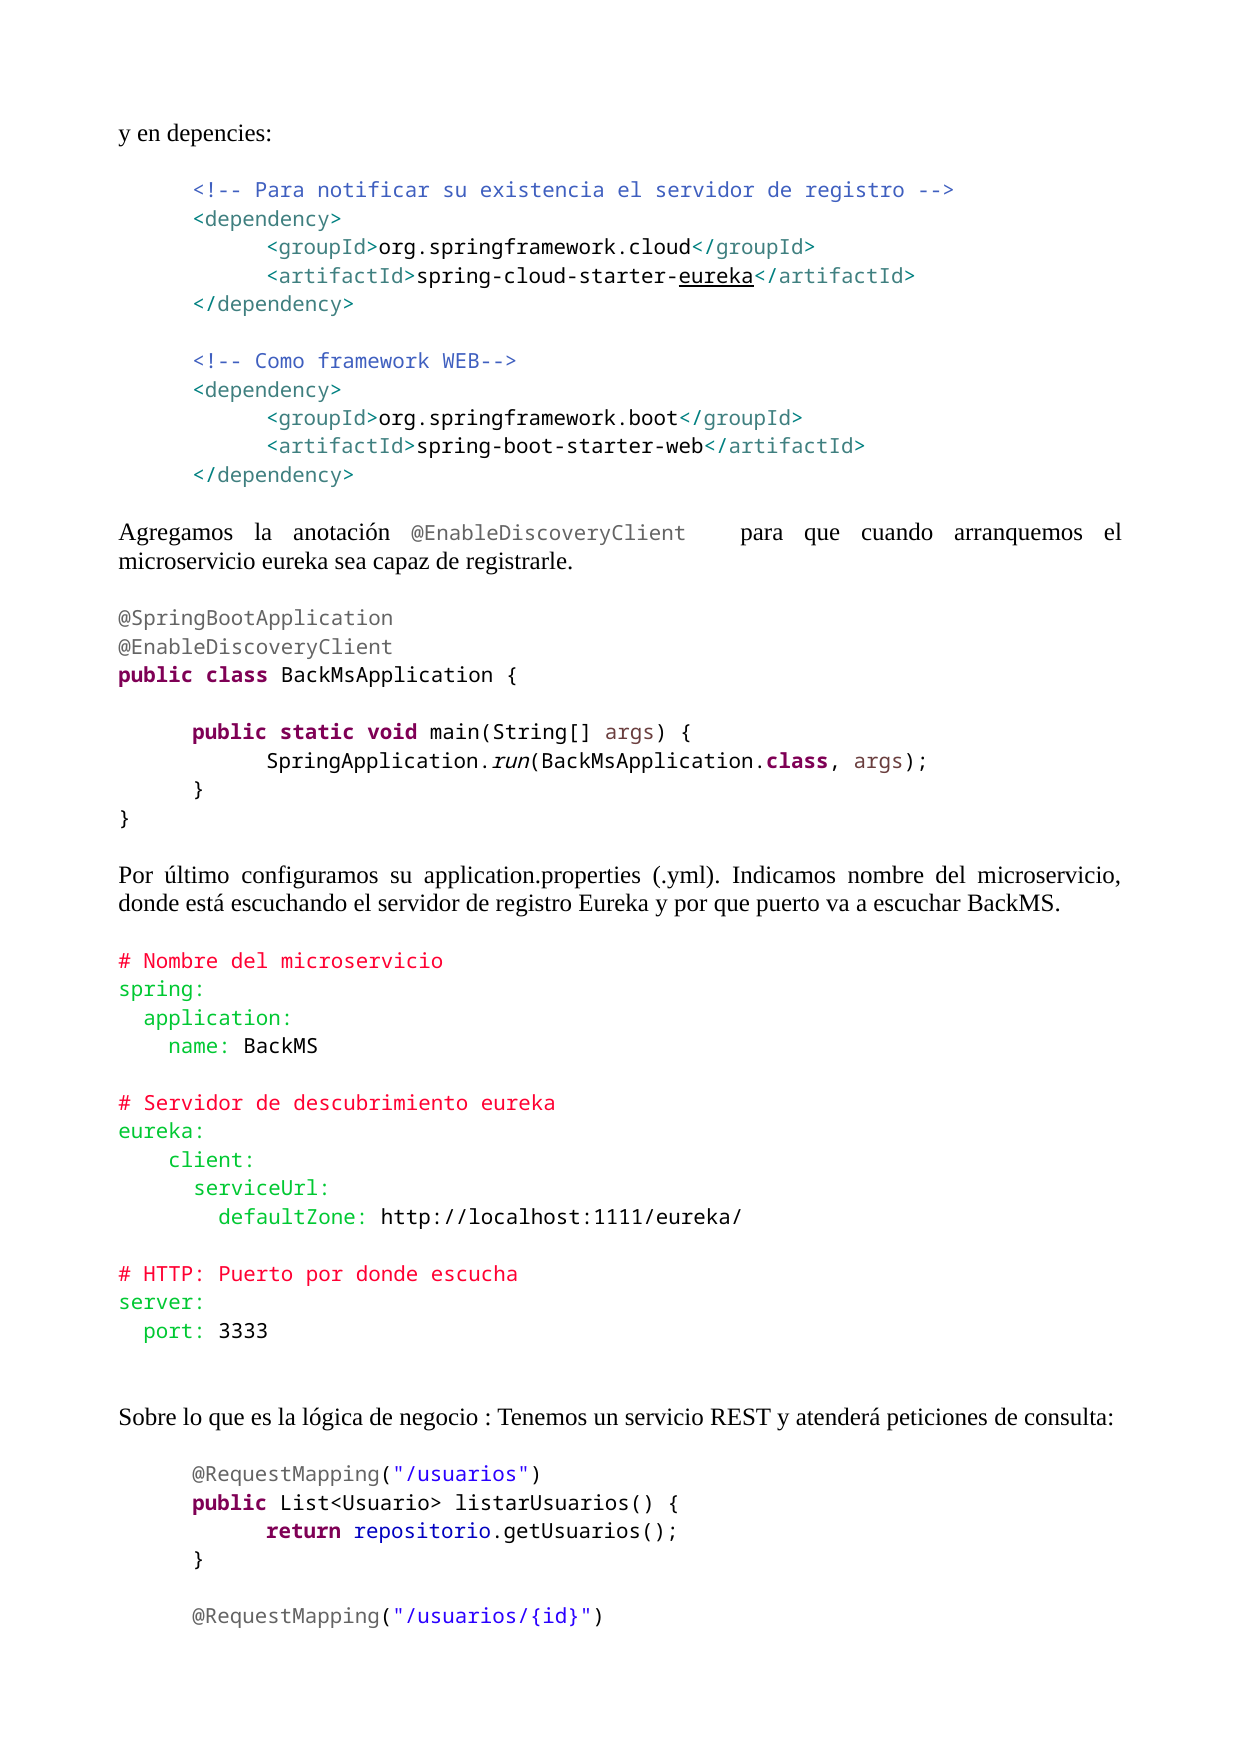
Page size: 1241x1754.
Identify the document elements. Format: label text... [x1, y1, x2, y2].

text y en depencies: [118, 118, 1122, 147]
text <artifactId>spring-boot-starter-web</artifactId> [118, 432, 1122, 460]
text Agregamos la anotación @EnableDiscoveryClient para que cuando arranquemos el microservicio eureka sea capaz de registrarle. [118, 517, 1122, 575]
text <dependency> [118, 375, 1122, 403]
text public List<Usuario> listarUsuarios() { [118, 1488, 1122, 1516]
text SpringApplication.run(BackMsApplication.class, args); [118, 746, 1122, 774]
text defaultZone: http://localhost:1111/eureka/ [118, 1202, 1122, 1230]
text # Servidor de descubrimiento eureka [118, 1088, 1122, 1117]
text # HTTP: Puerto por donde escucha [118, 1259, 1122, 1287]
text spring: [118, 974, 1122, 1003]
text <artifactId>spring-cloud-starter-eureka</artifactId> [118, 261, 1122, 289]
text public static void main(String[] args) { [118, 717, 1122, 746]
text <dependency> [118, 204, 1122, 232]
text @EnableDiscoveryClient [118, 632, 1122, 660]
text </dependency> [118, 289, 1122, 318]
text @RequestMapping("/usuarios") [118, 1459, 1122, 1488]
text application: [118, 1003, 1122, 1031]
text } [118, 774, 1122, 803]
text @SpringBootApplication [118, 603, 1122, 632]
text # Nombre del microservicio [118, 946, 1122, 974]
text server: [118, 1287, 1122, 1316]
text public class BackMsApplication { [118, 660, 1122, 689]
text </dependency> [118, 460, 1122, 488]
text port: 3333 [118, 1316, 1122, 1344]
text Sobre lo que es la lógica de negocio : Tenemos un servicio REST y atenderá peticiones de consulta: [118, 1402, 1122, 1430]
text } [118, 1544, 1122, 1573]
text return repositorio.getUsuarios(); [118, 1516, 1122, 1544]
text <!-- Para notificar su existencia el servidor de registro --> [118, 176, 1122, 204]
text eureka: [118, 1117, 1122, 1145]
text } [118, 803, 1122, 831]
text <!-- Como framework WEB--> [118, 346, 1122, 375]
text @RequestMapping("/usuarios/{id}") [118, 1601, 1122, 1630]
text name: BackMS [118, 1031, 1122, 1060]
text <groupId>org.springframework.boot</groupId> [118, 403, 1122, 432]
text Por último configuramos su application.properties (.yml). Indicamos nombre del microservicio, donde está escuchando el servidor de registro Eureka y por que puerto va a escuchar BackMS. [118, 860, 1122, 917]
text <groupId>org.springframework.cloud</groupId> [118, 232, 1122, 261]
text serviceUrl: [118, 1173, 1122, 1202]
text client: [118, 1145, 1122, 1173]
